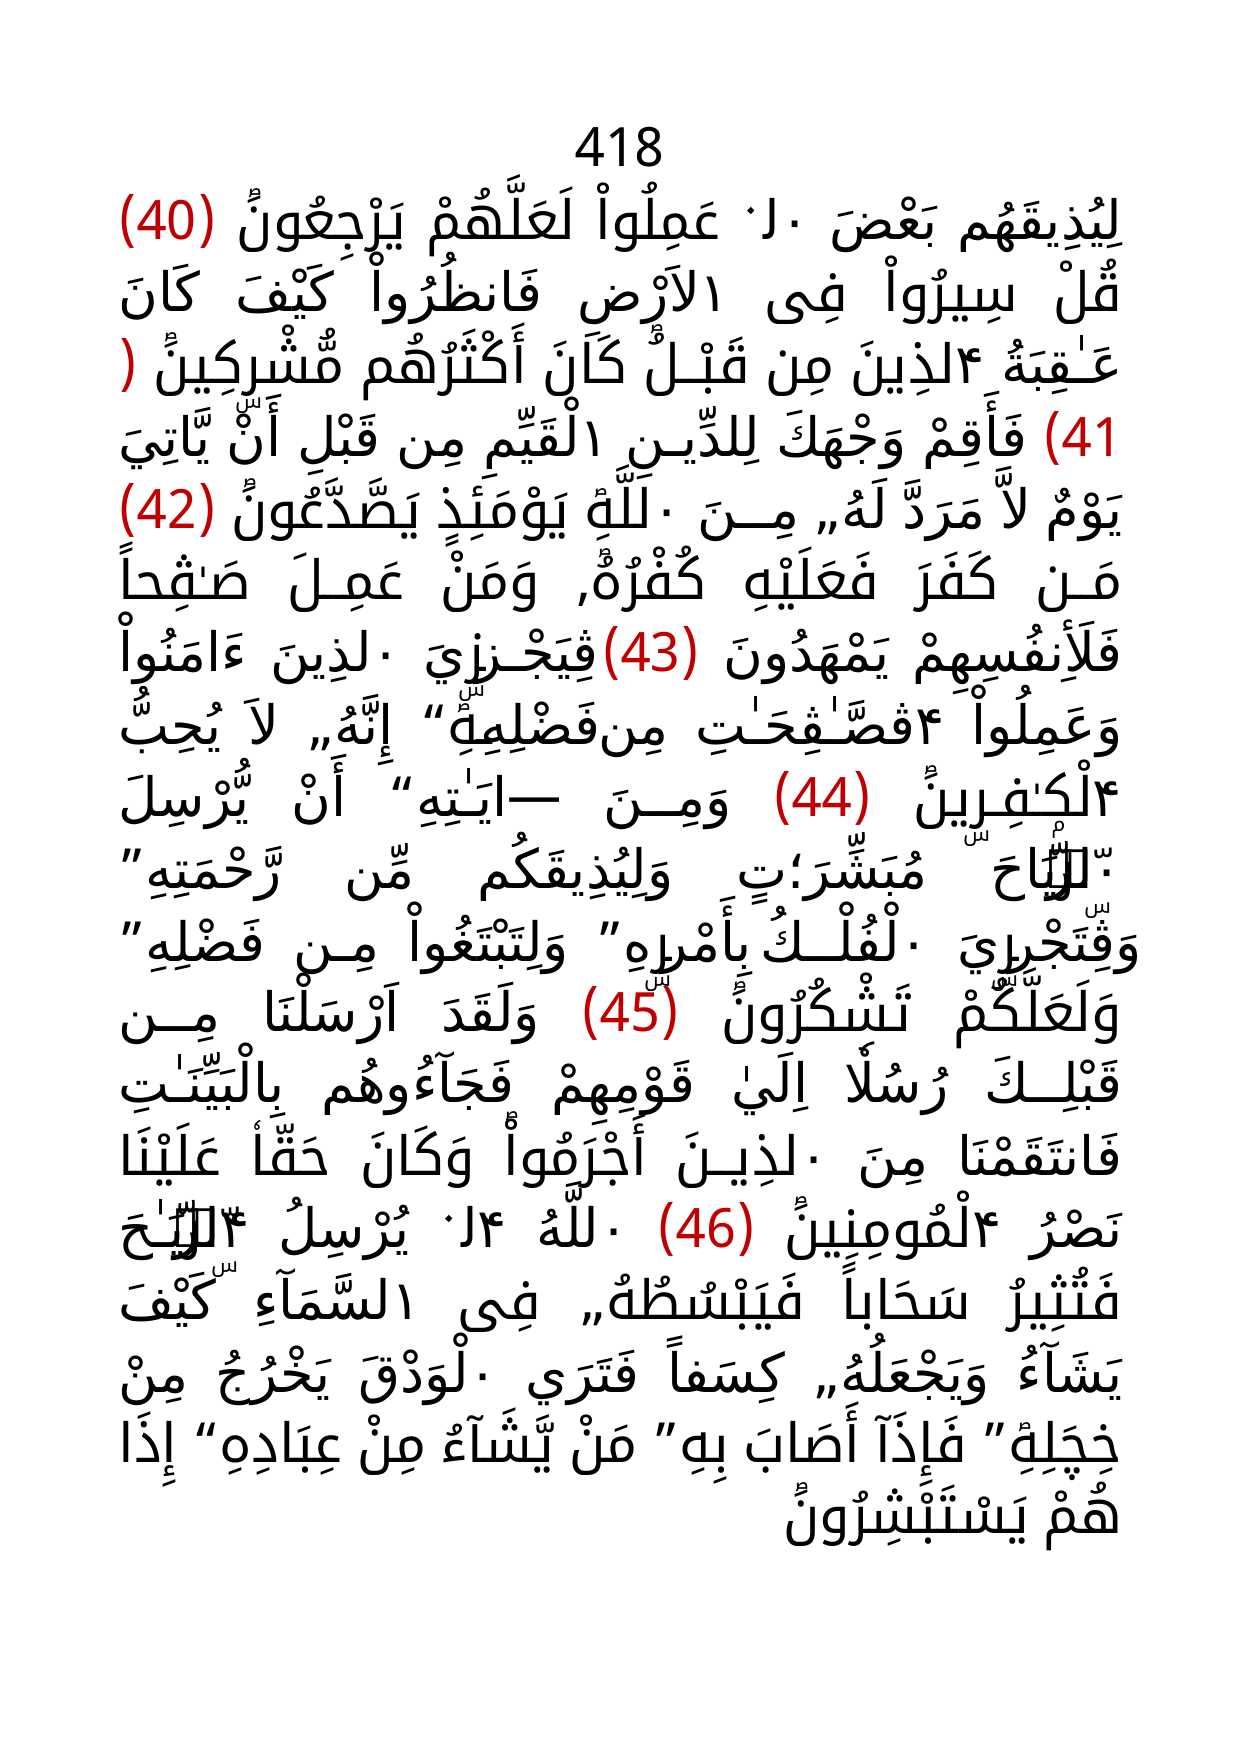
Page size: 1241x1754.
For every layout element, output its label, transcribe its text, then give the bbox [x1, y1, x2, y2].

text 418 [118, 118, 1122, 189]
text لِيُذِيقَهُم بَعْضَ ۰ﻟ﮲ عَمِلُواْ لَعَلَّهُمْ يَرْجِعُونَؐ (40) قُلْ سِيرُواْ فِى ۱لاَرْضِ فَانظُرُواْ كَيْفَ كَانَ عَـٰقِبَةُ ۴لذِينَ مِن قَبْــلُؐ كَانَ أَكْثَرُهُم مُّشْرۣكِينَؐ (41) فَأَقِمْ وَجْهَكَ لِلدِّيـنِ ۱لْقَيِّمِ مِن قَبْلِ أَنْ يَّاتِيَ يَوْمٌ لاَّ مَرَدَّ لَهُ„ مِــنَ ۰للَّهِؐ يَوْمَئِذٍ يَصَّدَّعُونَؐ (42) مَــن كَفَرَ فَعَلَيْهِ كُفْرُهُؐ, وَمَنْ عَمِــلَ صَـٰڤِحاً فَلَأِنفُسِهِمْ يَمْهَدُونَ (43) ڤِيَجْـزۣيَ ۰لذِينَ ءَامَنُواْ وَعَمِلُواْ ۴ڤصَّـٰڤِحَـٰتِ مِن فَضْلِهِؐ“ إِنَّهُ„ لاَ يُحِبُّ ۴لْكۭـٰفِـرۣينَؐ (44) وَمِــنَ —ايَـٰتِهِ“ أَنْ يُّرْسِلَ ۰لرّۣيَاحَ مُبَشِّرَ؛تٍ وَلِيُذِيقَكُم مِّن رَّحْمَتِهِ” وَڤِتَجْرۣيَ ۰لْفُلْــكُ بِأَمْرۣهِ” وَلِتَبْتَغُواْ مِـن فَضْلِهِ” وَلَعَلَّكُمْ تَشْكُرُونَؐ (45) وَلَقَدَ اَرْسَلْنَا مِــن قَبْلِــكَ رُسُلٗا اِلَيٰ قَوْمِهِمْ فَجَآءُوهُم بِالْبَيِّنَـٰتِ فَانتَقَمْنَا مِنَ ۰لذِيــنَ أَجْرَمُواْؐ وَكَانَ حَقّاٗ عَلَيْنَا نَصْرُ ۴لْمُومِنِينَؐ (46) ۰للَّهُ ۴ﻟ﮲ يُرْسِلُ ۴لرّۣيَـٰحَ فَتُثِيرُ سَحَاباً فَيَبْسُطُهُ„ فِى ۱لسَّمَآءِ كَيْفَ يَشَآءُ وَيَجْعَلُهُ„ كِسَفاً فَتَرَي ۰لْوَدْقَ يَخْرُجُ مِنْ خِچَلِهِؐ” فَإِذَآ أَصَابَ بِهِ” مَنْ يَّشَآءُ مِنْ عِبَادِهِ“ إِذَا هُمْ يَسْتَبْشِرُونَؐ [118, 189, 1122, 1555]
